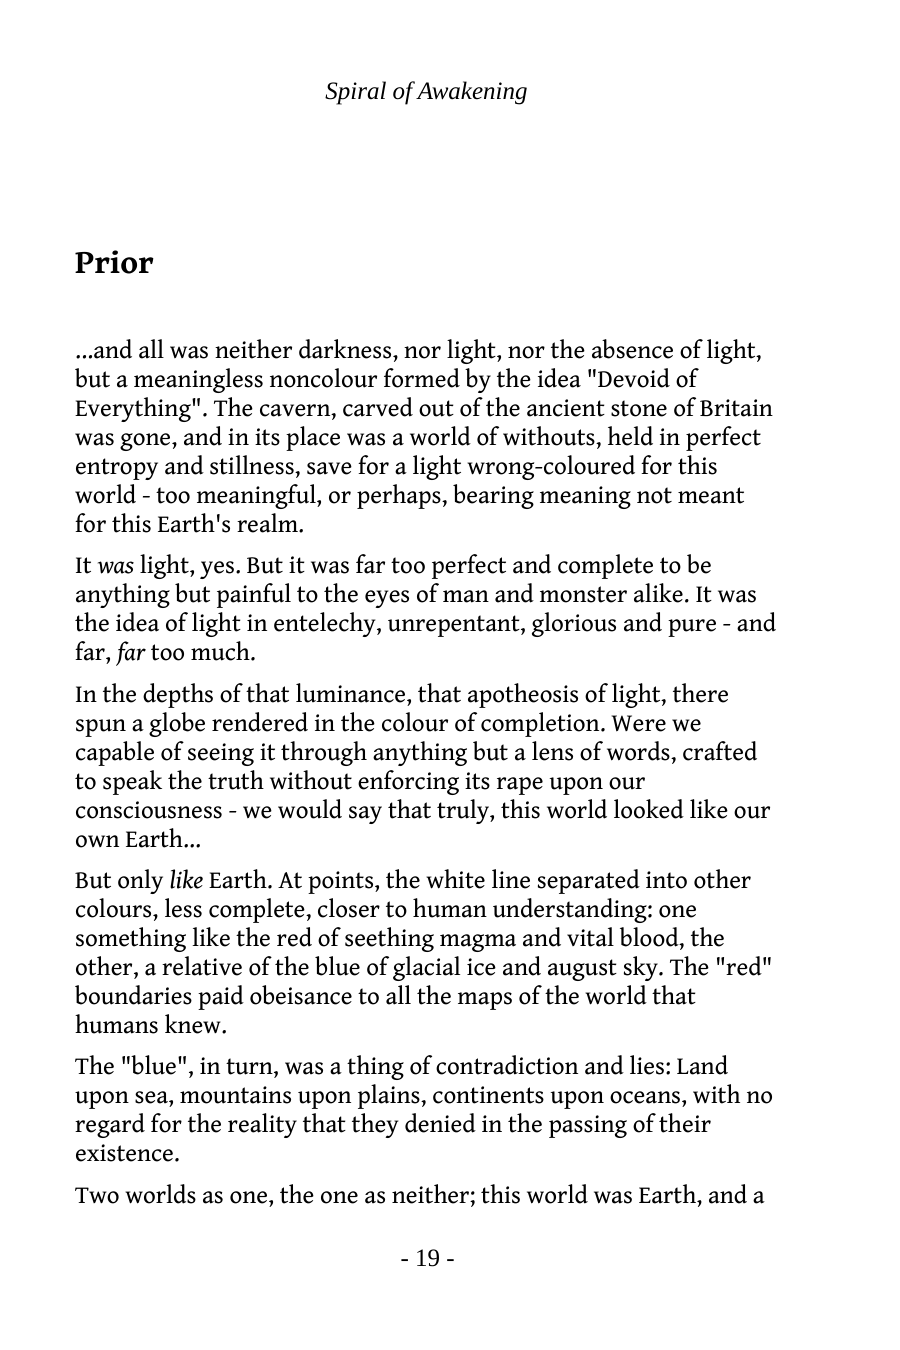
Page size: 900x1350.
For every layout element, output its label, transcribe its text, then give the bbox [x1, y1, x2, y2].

text Two worlds as one, the one as neither; this world was Earth, and a [75, 1181, 780, 1210]
text But only like Earth. At points, the white line separated into other colours, less complete, closer to human understanding: one something like the red of seething magma and vital blood, the other, a relative of the blue of glacial ice and august sky. The "red" boundaries paid obeisance to all the maps of the world that humans knew. [75, 867, 780, 1040]
text In the depths of that luminance, that apotheosis of light, there spun a globe rendered in the colour of completion. Were we capable of seeing it through anything but a lens of words, crafted to speak the truth without enforcing its rape upon our consciousness - we would say that truly, this world looked like our own Earth... [75, 680, 780, 854]
text It was light, yes. But it was far too perfect and complete to be anything but painful to the eyes of man and monster alike. It was the idea of light in entelechy, unrepentant, glorious and pure - and far, far too much. [75, 552, 780, 668]
text ...and all was neither darkness, nor light, nor the absence of light, but a meaningless noncolour formed by the idea "Devoid of Everything". The cavern, carved out of the ancient stone of Britain was gone, and in its place was a world of withouts, held in perfect entropy and stillness, save for a light wrong-coloured for this world - too meaningful, or perhaps, bearing meaning not meant for this Earth's realm. [75, 337, 780, 539]
text The "blue", in turn, was a thing of contradiction and lies: Land upon sea, mountains upon plains, continents upon oceans, with no regard for the reality that they denied in the passing of their existence. [75, 1053, 780, 1169]
subtitle Prior [75, 244, 780, 283]
